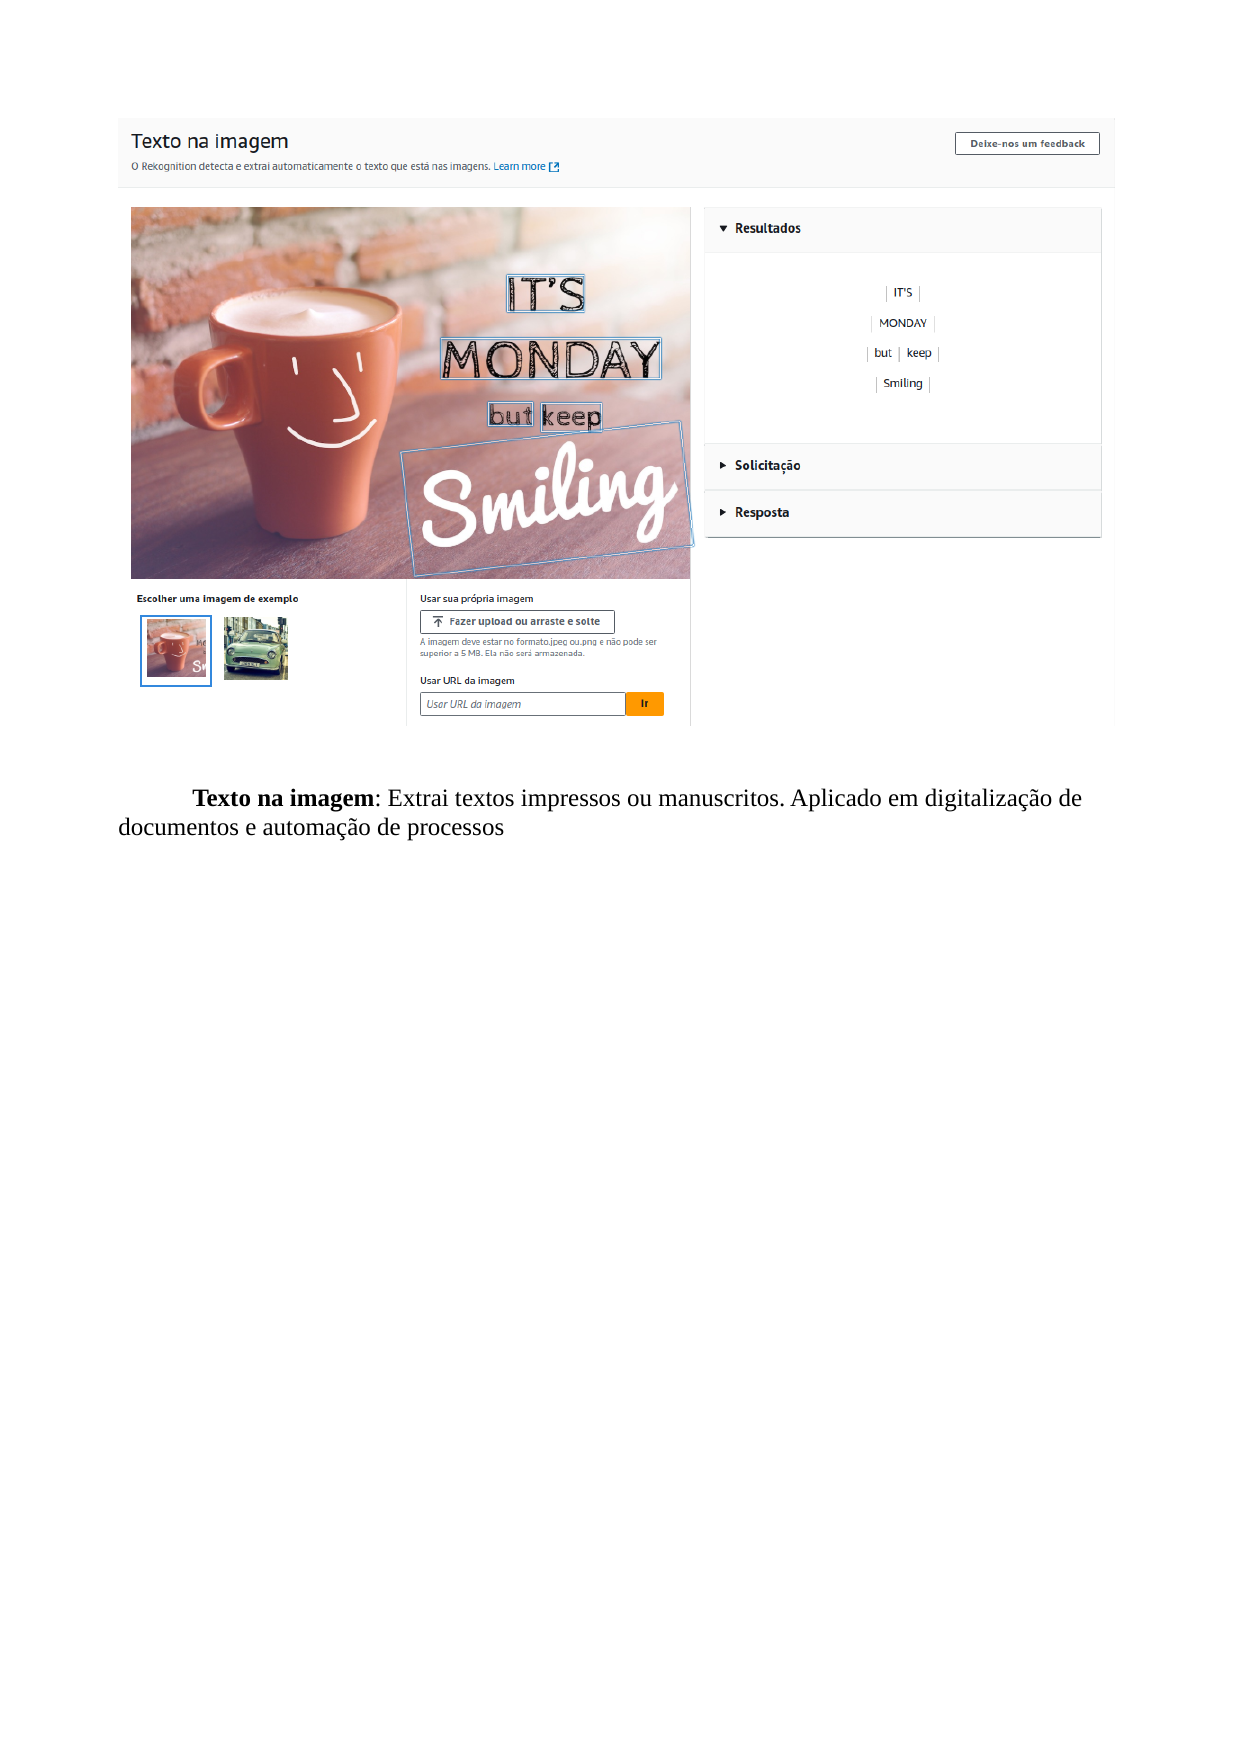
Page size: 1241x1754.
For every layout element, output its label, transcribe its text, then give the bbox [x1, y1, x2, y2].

picture [118, 118, 1123, 726]
text Texto na imagem: Extrai textos impressos ou manuscritos. Aplicado em digitalização de documentos e automação de processos [118, 783, 1122, 841]
